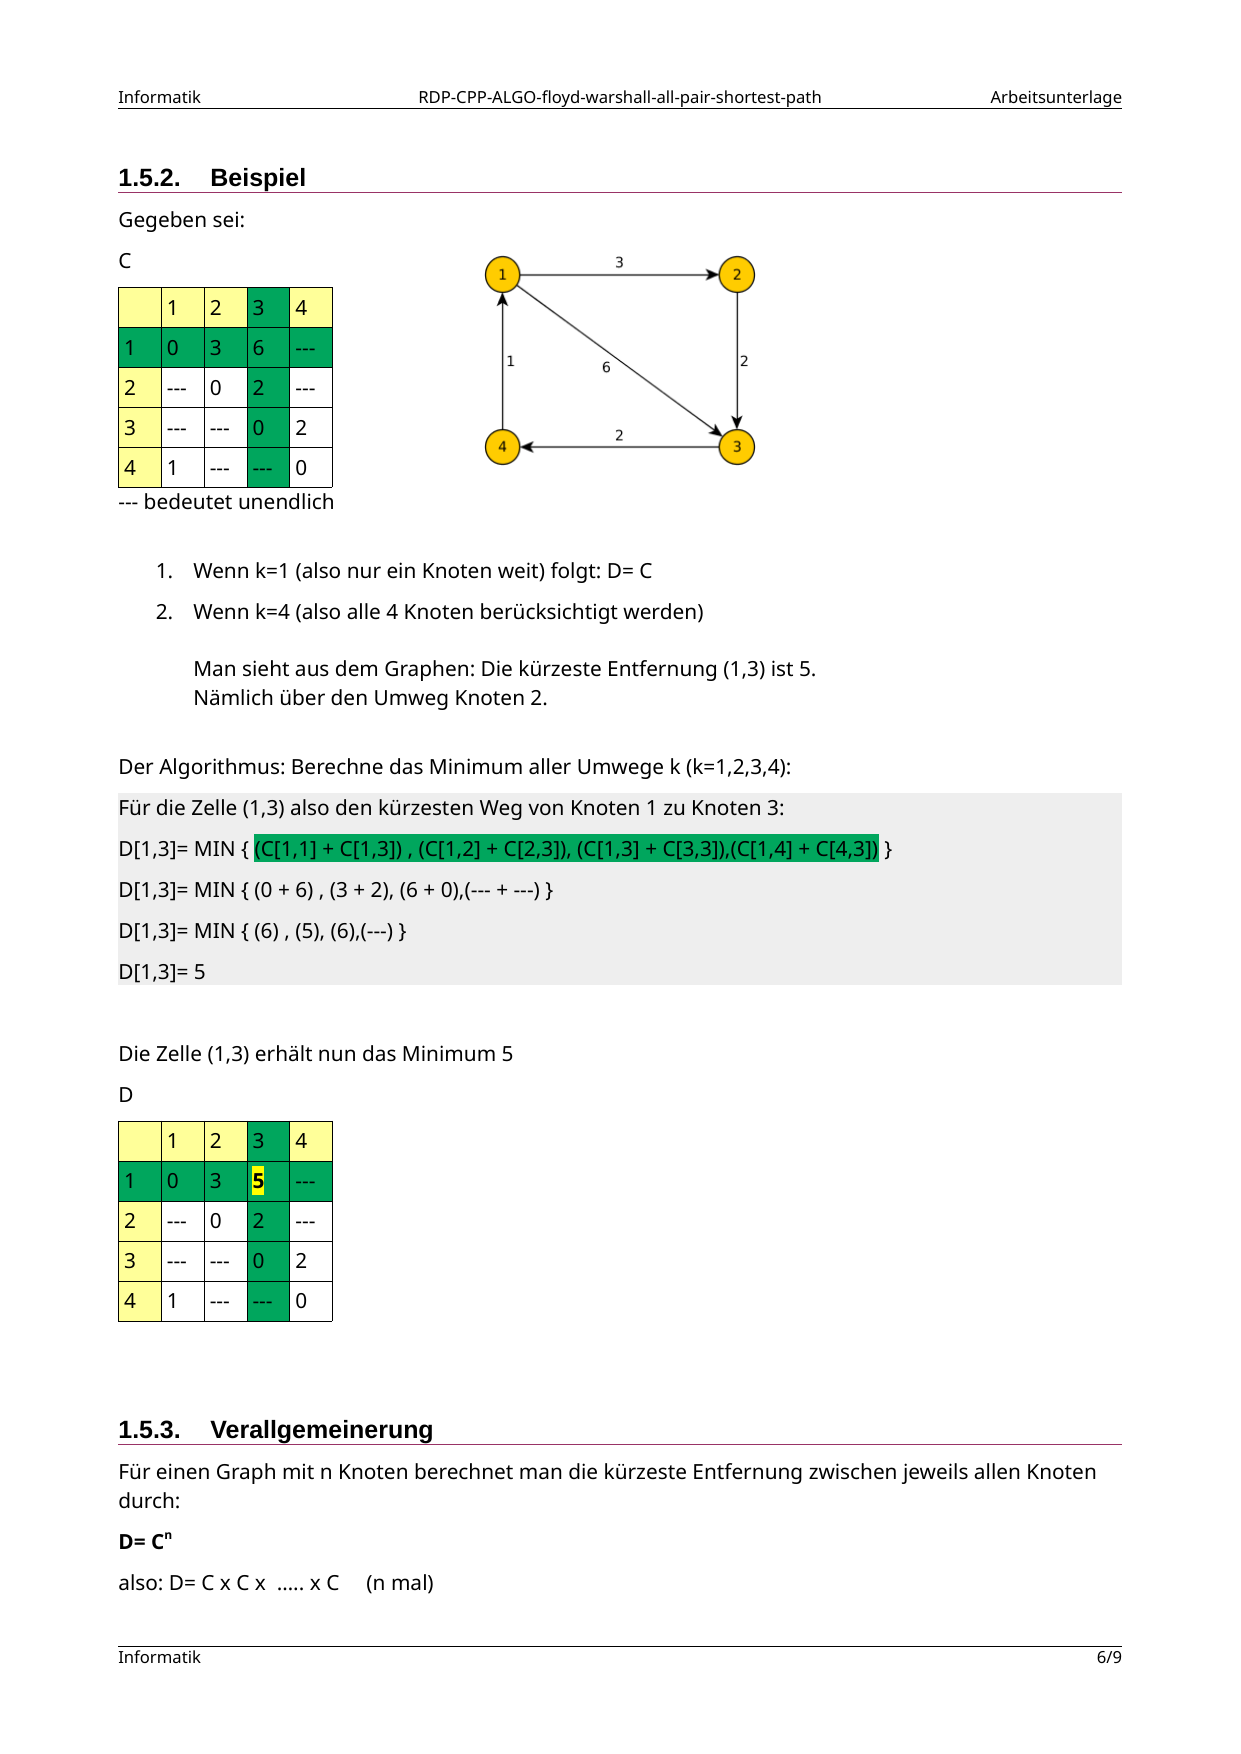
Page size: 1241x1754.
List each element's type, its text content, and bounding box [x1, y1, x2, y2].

table_header 2 [205, 1122, 247, 1161]
table_header 3 [248, 1122, 289, 1161]
text C [118, 246, 475, 274]
table_cell 1 [119, 1162, 161, 1201]
subtitle Beispiel [118, 163, 1122, 192]
table_cell --- [162, 1202, 204, 1241]
text D[1,3]= MIN { (C[1,1] + C[1,3]) , (C[1,2] + C[2,3]), (C[1,3] + C[3,3]),(C[1,4] + C[4,3]) } [118, 834, 1122, 862]
table_header 4 [290, 1122, 332, 1161]
table_header 3 [248, 288, 289, 327]
table_cell --- [205, 1242, 247, 1281]
table_cell --- [290, 368, 332, 407]
list Wenn k=1 (also nur ein Knoten weit) folgt: D= C [156, 557, 1122, 585]
table_cell 1 [119, 328, 161, 367]
table_cell 4 [119, 1282, 161, 1321]
table_cell --- [162, 1242, 204, 1281]
table_header 1 [162, 288, 204, 327]
table_header [119, 288, 161, 327]
table_cell 3 [119, 1242, 161, 1281]
table_header 2 [205, 288, 247, 327]
list Wenn k=4 (also alle 4 Knoten berücksichtigt werden) Man sieht aus dem Graphen: Die kürzeste Entfernung (1,3) ist 5. Nämlich über den Umweg Knoten 2. [156, 597, 1122, 711]
table_cell --- [205, 448, 247, 487]
table_cell --- [205, 408, 247, 447]
text D= Cn [118, 1527, 1122, 1555]
table_cell 0 [248, 1242, 289, 1281]
table_cell 0 [205, 368, 247, 407]
table_cell 3 [205, 328, 247, 367]
table_header 4 [290, 288, 332, 327]
text D[1,3]= MIN { (6) , (5), (6),(---) } [118, 916, 1122, 944]
table_cell 0 [290, 448, 332, 487]
table_cell 2 [119, 368, 161, 407]
text D[1,3]= MIN { (0 + 6) , (3 + 2), (6 + 0),(--- + ---) } [118, 875, 1122, 903]
table_cell --- [205, 1282, 247, 1321]
table_cell 6 [248, 328, 289, 367]
picture [475, 246, 765, 474]
text Gegeben sei: [118, 205, 1122, 234]
table_cell --- [248, 448, 289, 487]
table_cell 2 [290, 408, 332, 447]
table_cell 0 [205, 1202, 247, 1241]
text also: D= C x C x ….. x C (n mal) [118, 1568, 1122, 1596]
text Für die Zelle (1,3) also den kürzesten Weg von Knoten 1 zu Knoten 3: [118, 793, 1122, 822]
table_cell --- [290, 1162, 332, 1201]
table_cell 4 [119, 448, 161, 487]
table_cell --- [162, 408, 204, 447]
text [765, 246, 1122, 274]
text Für einen Graph mit n Knoten berechnet man die kürzeste Entfernung zwischen jeweils allen Knoten durch: [118, 1457, 1122, 1514]
table_cell 2 [119, 1202, 161, 1241]
table_cell 3 [205, 1162, 247, 1201]
text --- bedeutet unendlich [118, 487, 1122, 544]
subtitle Verallgemeinerung [118, 1415, 1122, 1444]
table_cell 1 [162, 448, 204, 487]
table_cell 3 [119, 408, 161, 447]
table_cell 2 [248, 368, 289, 407]
table_cell 0 [248, 408, 289, 447]
table_cell 5 [248, 1162, 289, 1201]
table_cell 0 [290, 1282, 332, 1321]
text Der Algorithmus: Berechne das Minimum aller Umwege k (k=1,2,3,4): [118, 724, 1122, 781]
text D[1,3]= 5 [118, 957, 1122, 985]
table_header 1 [162, 1122, 204, 1161]
table_cell 2 [248, 1202, 289, 1241]
table_header [119, 1122, 161, 1161]
text D [118, 1080, 1122, 1108]
table_cell 0 [162, 1162, 204, 1201]
table_cell 1 [162, 1282, 204, 1321]
table_cell 2 [290, 1242, 332, 1281]
text Die Zelle (1,3) erhält nun das Minimum 5 [118, 1039, 1122, 1067]
table_cell --- [290, 1202, 332, 1241]
table_cell --- [162, 368, 204, 407]
table_cell --- [248, 1282, 289, 1321]
table_cell 0 [162, 328, 204, 367]
table_cell --- [290, 328, 332, 367]
